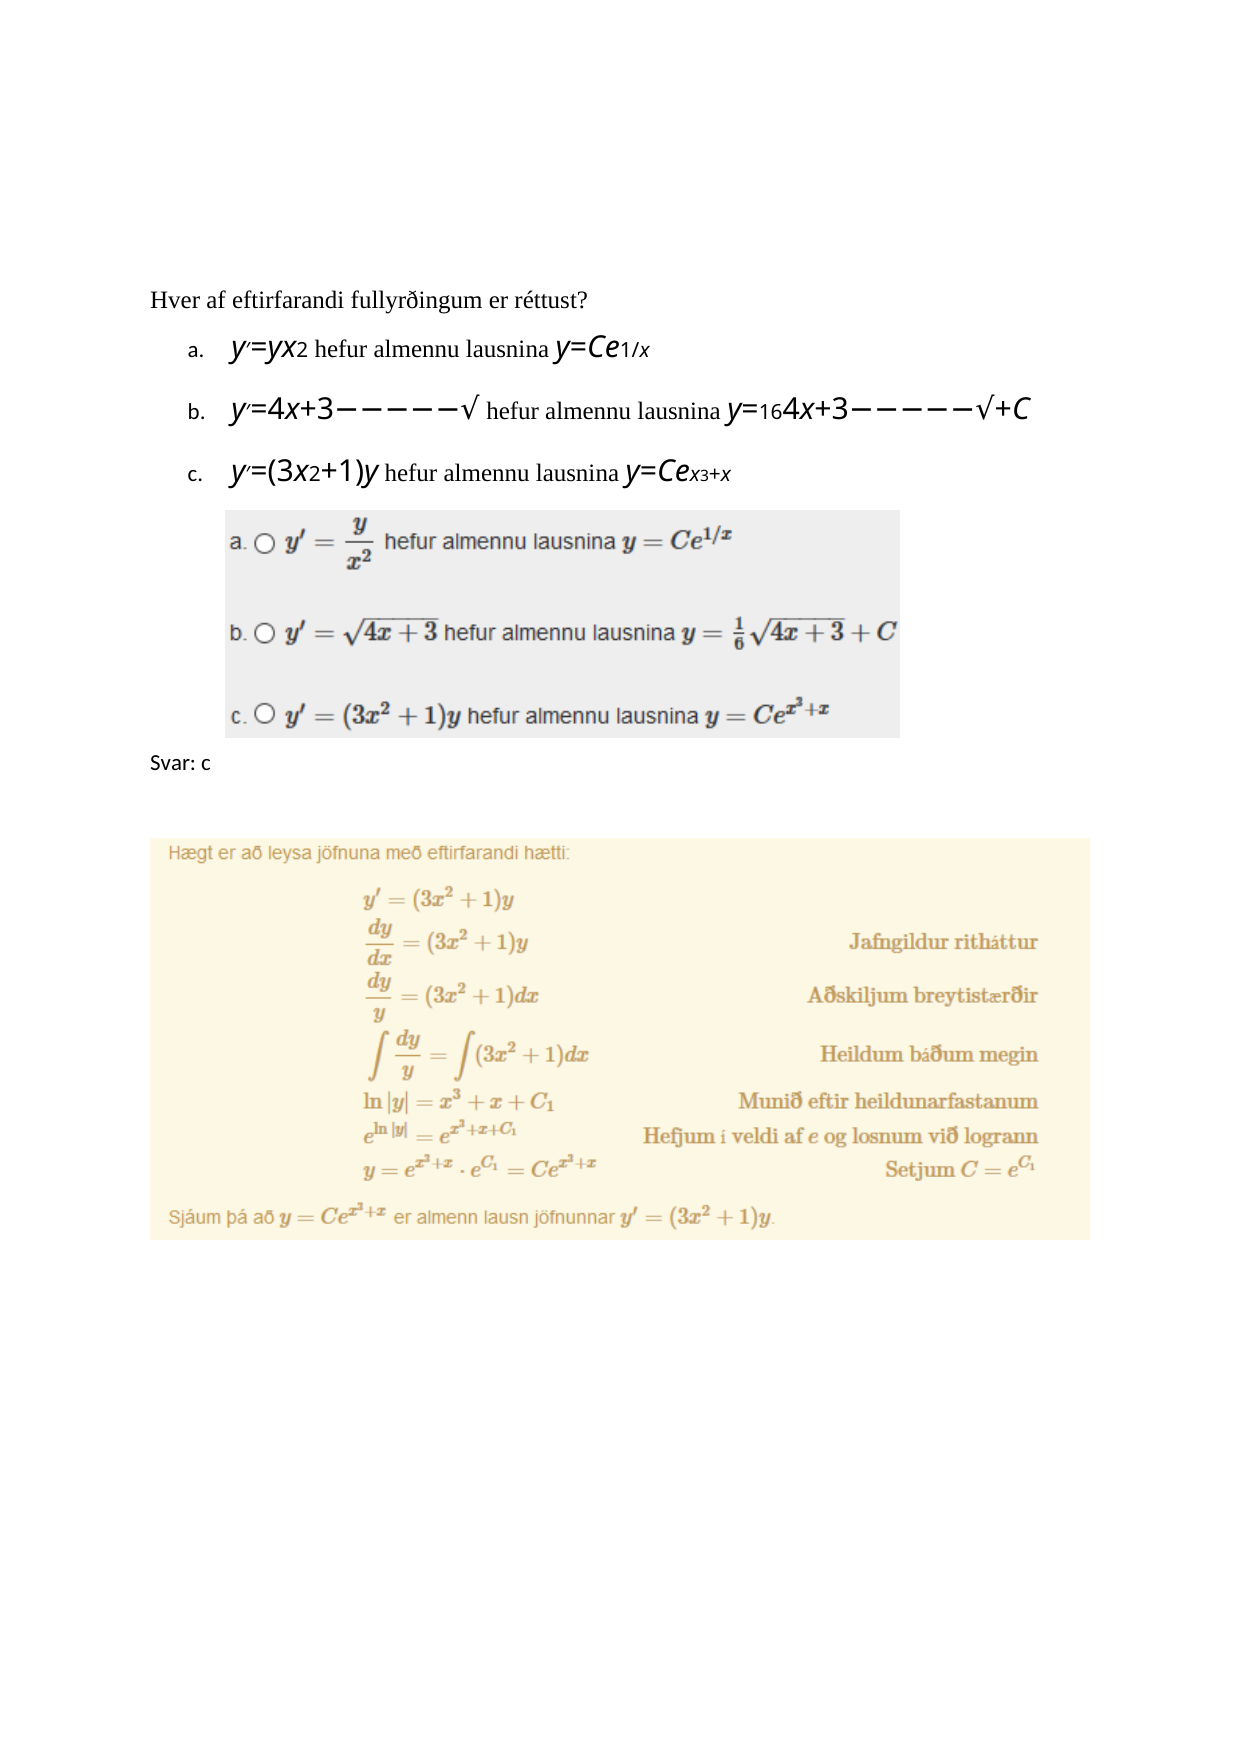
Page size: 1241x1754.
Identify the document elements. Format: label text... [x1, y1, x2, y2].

text Hver af eftirfarandi fullyrðingum er réttust? [150, 286, 1090, 314]
list y′=4x+3−−−−−√ hefur almennu lausnina y=164x+3−−−−−√+C [187, 387, 1090, 428]
text Svar: c [150, 748, 1090, 776]
list y′=(3x2+1)y hefur almennu lausnina y=Cex3+x [187, 449, 1090, 490]
list y′=yx2 hefur almennu lausnina y=Ce1/x [187, 325, 1090, 366]
